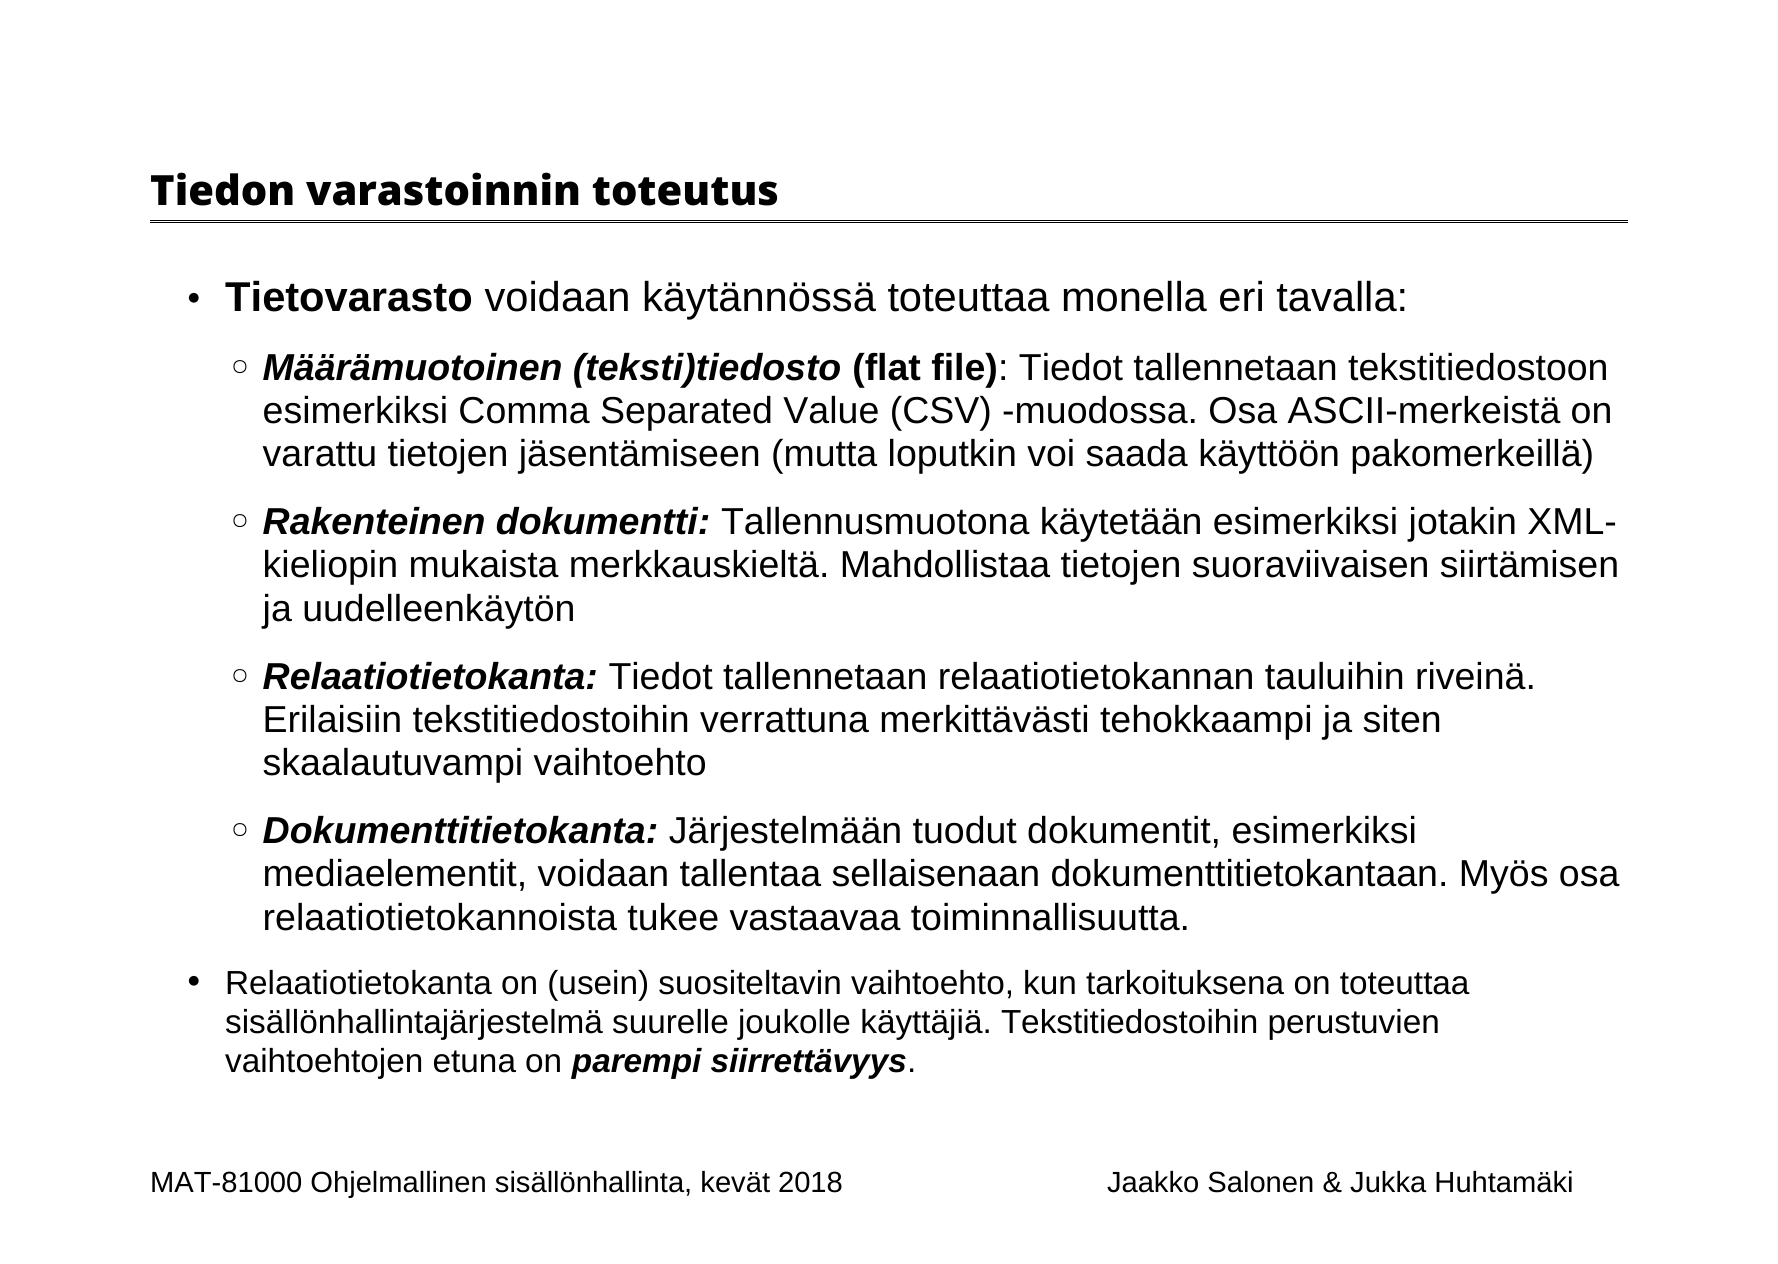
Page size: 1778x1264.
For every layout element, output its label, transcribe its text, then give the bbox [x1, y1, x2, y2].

subtitle Tiedon varastoinnin toteutus [150, 161, 1628, 220]
list Dokumenttitietokanta: Järjestelmään tuodut dokumentit, esimerkiksi mediaelementit, voidaan tallentaa sellaisenaan dokumenttitietokantaan. Myös osa relaatiotietokannoista tukee vastaavaa toiminnallisuutta. [225, 808, 1628, 938]
list Rakenteinen dokumentti: Tallennusmuotona käytetään esimerkiksi jotakin XML-kieliopin mukaista merkkauskieltä. Mahdollistaa tietojen suoraviivaisen siirtämisen ja uudelleenkäytön [225, 499, 1628, 629]
list Tietovarasto voidaan käytännössä toteuttaa monella eri tavalla: [187, 272, 1628, 320]
list Määrämuotoinen (teksti)tiedosto (flat file): Tiedot tallennetaan tekstitiedostoon esimerkiksi Comma Separated Value (CSV) -muodossa. Osa ASCII-merkeistä on varattu tietojen jäsentämiseen (mutta loputkin voi saada käyttöön pakomerkeillä) [225, 345, 1628, 474]
list Relaatiotietokanta on (usein) suositeltavin vaihtoehto, kun tarkoituksena on toteuttaa sisällönhallintajärjestelmä suurelle joukolle käyttäjiä. Tekstitiedostoihin perustuvien vaihtoehtojen etuna on parempi siirrettävyys. [187, 963, 1628, 1079]
list Relaatiotietokanta: Tiedot tallennetaan relaatiotietokannan tauluihin riveinä. Erilaisiin tekstitiedostoihin verrattuna merkittävästi tehokkaampi ja siten skaalautuvampi vaihtoehto [225, 654, 1628, 783]
